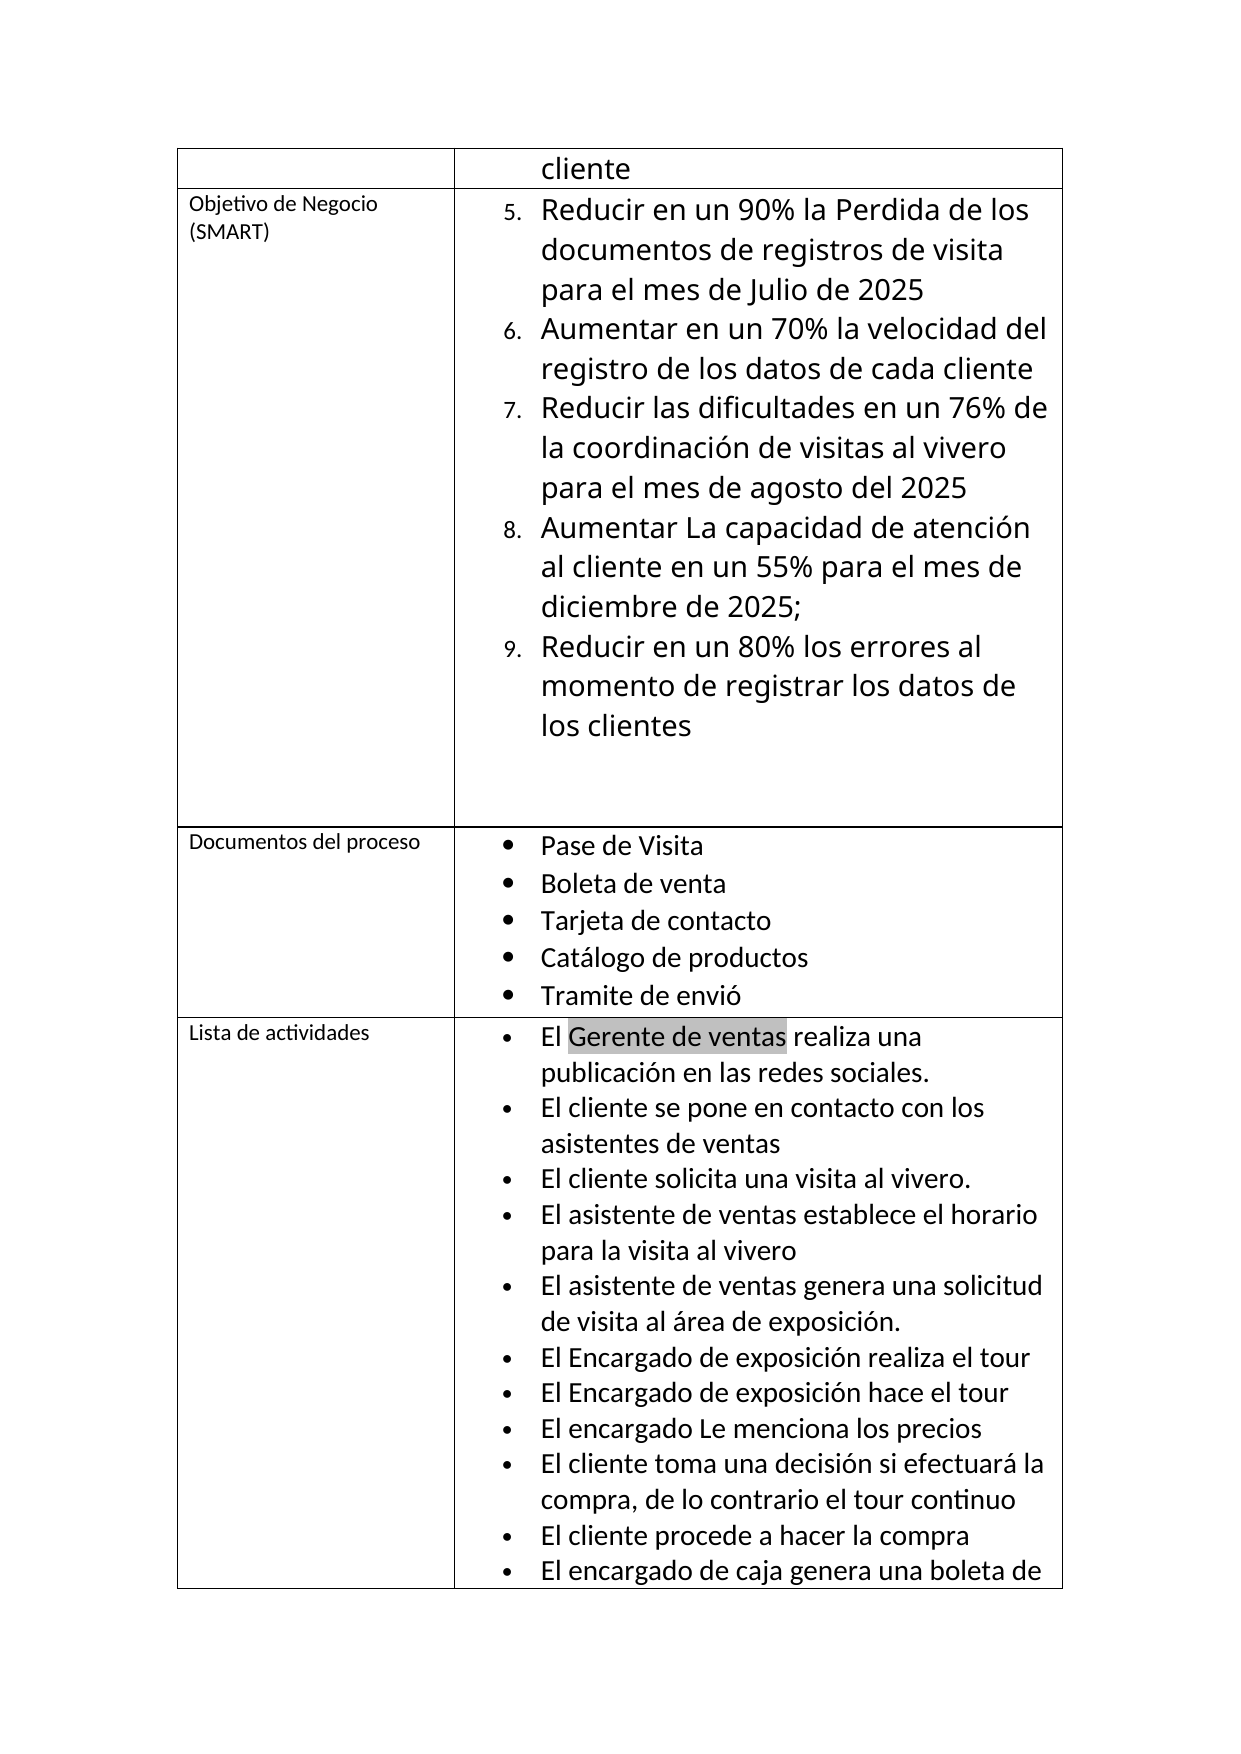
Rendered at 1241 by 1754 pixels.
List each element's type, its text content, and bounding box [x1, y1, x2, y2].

table_cell Lista de actividades [178, 1018, 454, 1588]
table_cell Pase de Visita Boleta de venta Tarjeta de contacto Catálogo de productos Tramite de envió [455, 828, 1062, 1017]
table_cell Documentos del proceso [178, 828, 454, 1017]
table_cell El Gerente de ventas realiza una publicación en las redes sociales. El cliente se pone en contacto con los asistentes de ventas El cliente solicita una visita al vivero. El asistente de ventas establece el horario para la visita al vivero El asistente de ventas genera una solicitud de visita al área de exposición. El Encargado de exposición realiza el tour El Encargado de exposición hace el tour El encargado Le menciona los precios El cliente toma una decisión si efectuará la compra, de lo contrario el tour continuo El cliente procede a hacer la compra El encargado de caja genera una boleta de venta. El encargado de tour entrega una tarjeta de contacto. Flujos alternos Si el cliente no vive en Satipo: El ayudante de ventas le envía un catálogo de productos EL cliente selecciona el producto deseado El cliente envía sus datos al personal de ventas El personal de ventas genera una boleta de ventas Se envia el documentos de boleta generado por la sunat El cliente efectúa el pago de la boleta Se envia la aprobación al encargado de almacen El encargado de almacen empaqueta el producto comprado Encargadod de almacen envia el paquete a un asistente de ventas El asistente de ventas tramita el envio El asistente de ventas envia el pedido a la agencia como encomienda termina el proceso [455, 1018, 1062, 1588]
table_cell [178, 149, 454, 188]
table_cell Objetivo de Negocio (SMART) [178, 189, 454, 826]
table_cell Reducir en un 90% la Perdida de los documentos de registros de visita para el mes de Julio de 2025 Aumentar en un 70% la velocidad del registro de los datos de cada cliente Reducir las dificultades en un 76% de la coordinación de visitas al vivero para el mes de agosto del 2025 Aumentar La capacidad de atención al cliente en un 55% para el mes de diciembre de 2025; Reducir en un 80% los errores al momento de registrar los datos de los clientes [455, 189, 1062, 826]
table_cell cliente [455, 149, 1062, 188]
